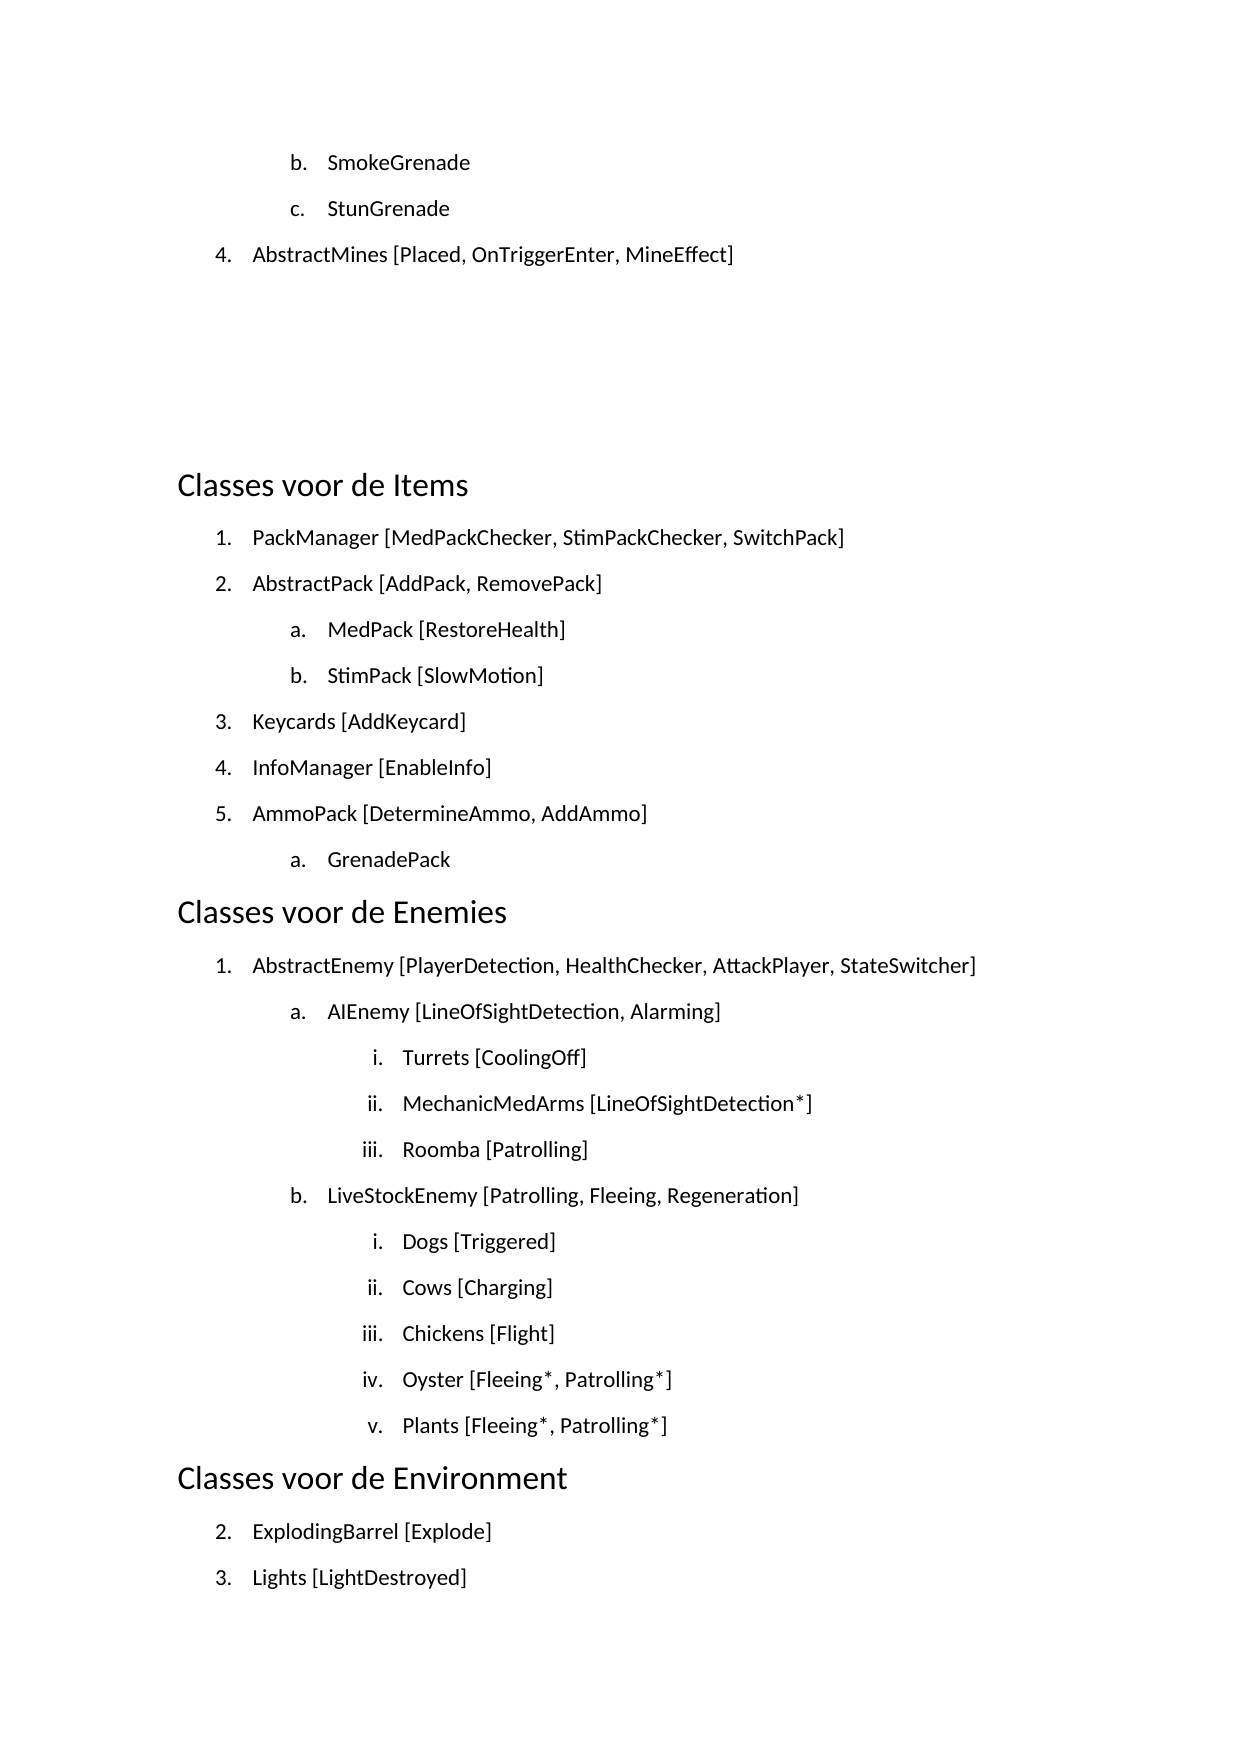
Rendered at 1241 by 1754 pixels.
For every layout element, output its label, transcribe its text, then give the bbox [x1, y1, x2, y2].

list Lights [LightDestroyed] [215, 1563, 1063, 1591]
list StunGrenade [290, 194, 1063, 222]
list PackManager [MedPackChecker, StimPackChecker, SwitchPack] [215, 523, 1063, 551]
list AbstractEnemy [PlayerDetection, HealthChecker, AttackPlayer, StateSwitcher] [215, 951, 1063, 979]
list LiveStockEnemy [Patrolling, Fleeing, Regeneration] [290, 1181, 1063, 1209]
list ExplodingBarrel [Explode] [215, 1517, 1063, 1545]
list AmmoPack [DetermineAmmo, AddAmmo] [215, 799, 1063, 827]
list Chickens [Flight] [383, 1319, 1063, 1347]
text Classes voor de Environment [177, 1457, 1063, 1498]
list Plants [Fleeing*, Patrolling*] [383, 1411, 1063, 1439]
list MedPack [RestoreHealth] [290, 615, 1063, 643]
list GrenadePack [290, 846, 1063, 873]
list Oyster [Fleeing*, Patrolling*] [383, 1365, 1063, 1393]
list Roomba [Patrolling] [383, 1135, 1063, 1163]
list AIEnemy [LineOfSightDetection, Alarming] [290, 997, 1063, 1025]
list Cows [Charging] [383, 1273, 1063, 1301]
text Classes voor de Enemies [177, 892, 1063, 932]
list AbstractMines [Placed, OnTriggerEnter, MineEffect] [215, 240, 1063, 268]
list StimPack [SlowMotion] [290, 661, 1063, 689]
text Classes voor de Items [177, 464, 1063, 504]
list SmokeGrenade [290, 148, 1063, 176]
list InfoManager [EnableInfo] [215, 753, 1063, 781]
list Keycards [AddKeycard] [215, 707, 1063, 735]
list Dogs [Triggered] [383, 1227, 1063, 1255]
list Turrets [CoolingOff] [383, 1043, 1063, 1071]
list AbstractPack [AddPack, RemovePack] [215, 569, 1063, 597]
list MechanicMedArms [LineOfSightDetection*] [383, 1089, 1063, 1117]
